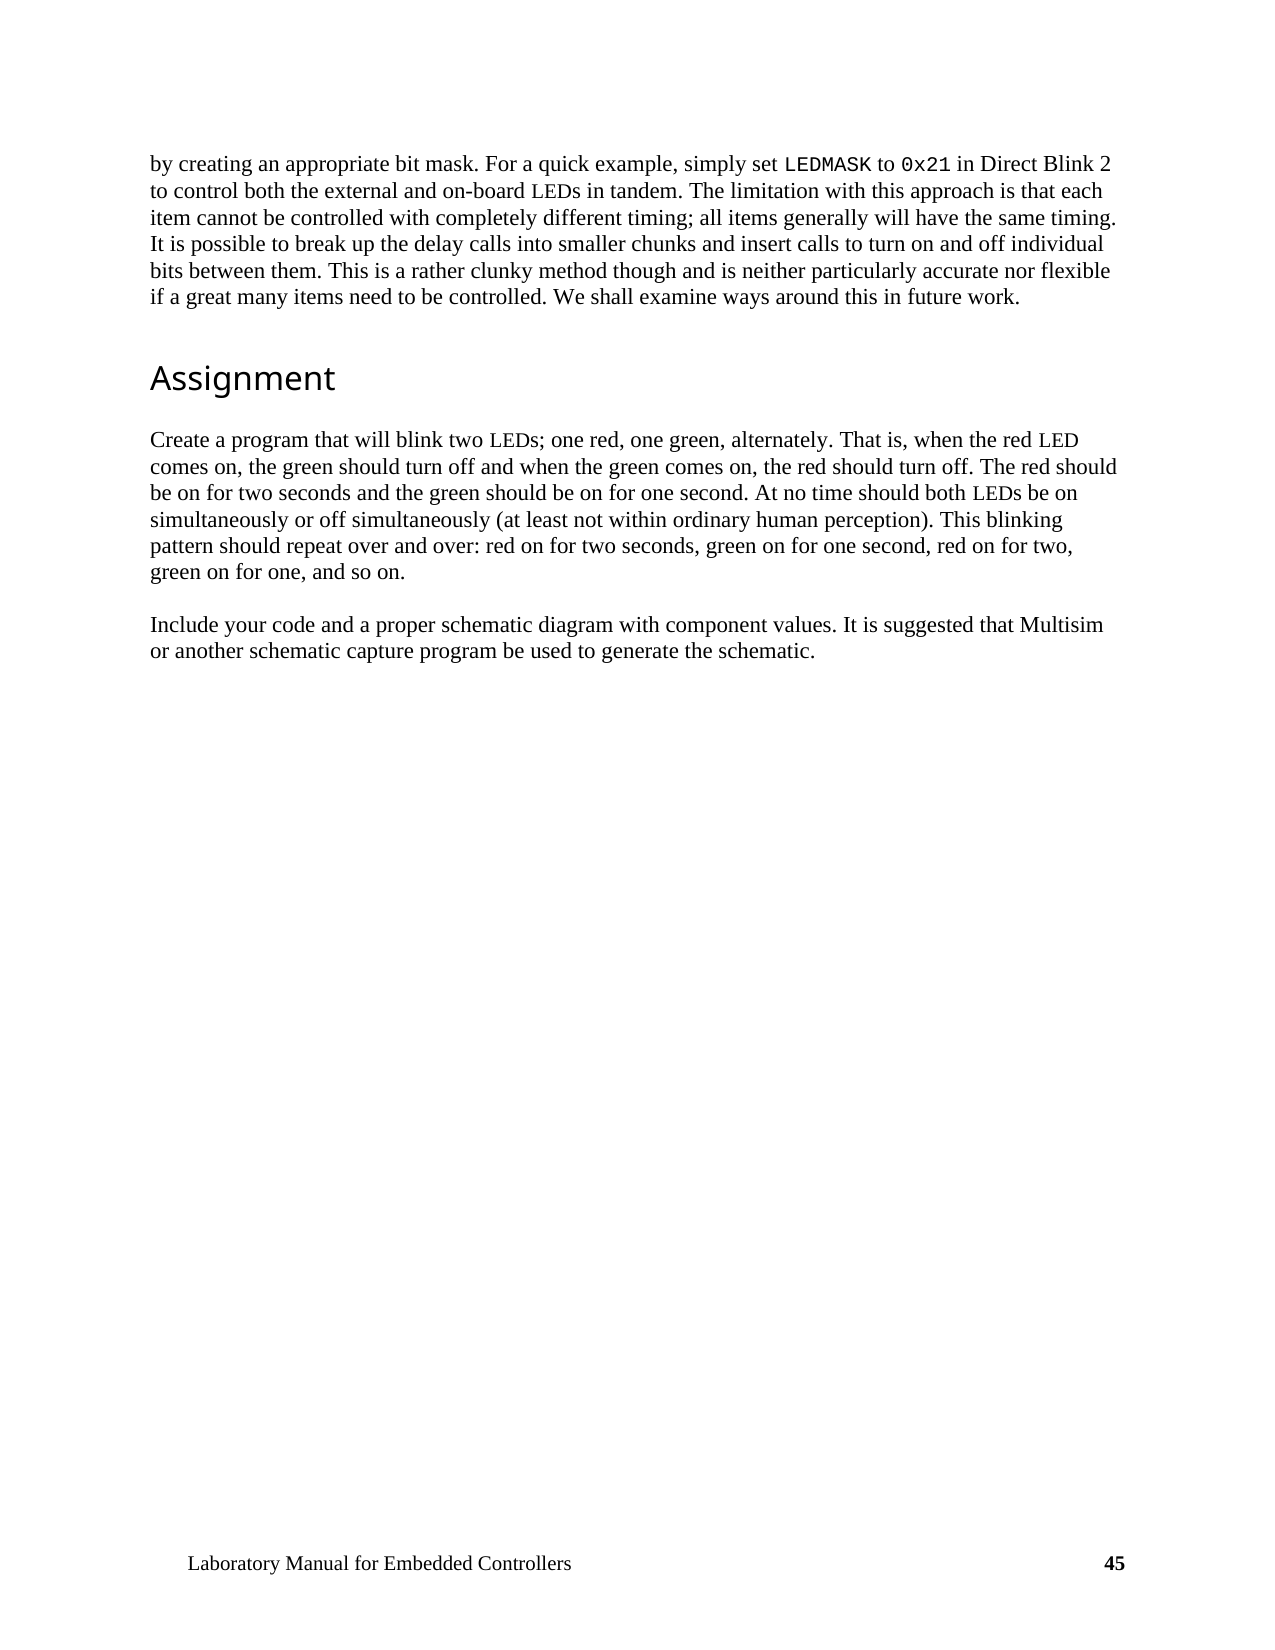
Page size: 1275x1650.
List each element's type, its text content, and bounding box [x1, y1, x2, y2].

text Include your code and a proper schematic diagram with component values. It is suggested that Multisim or another schematic capture program be used to generate the schematic. [150, 611, 1125, 664]
text Assignment [150, 355, 1125, 400]
text Create a program that will blink two LEDs; one red, one green, alternately. That is, when the red LED comes on, the green should turn off and when the green comes on, the red should turn off. The red should be on for two seconds and the green should be on for one second. At no time should both LEDs be on simultaneously or off simultaneously (at least not within ordinary human perception). This blinking pattern should repeat over and over: red on for two seconds, green on for one second, red on for two, green on for one, and so on. [150, 427, 1125, 585]
text by creating an appropriate bit mask. For a quick example, simply set LEDMASK to 0x21 in Direct Blink 2 to control both the external and on-board LEDs in tandem. The limitation with this approach is that each item cannot be controlled with completely different timing; all items generally will have the same timing. It is possible to break up the delay calls into smaller chunks and insert calls to turn on and off individual bits between them. This is a rather clunky method though and is neither particularly accurate nor flexible if a great many items need to be controlled. We shall examine ways around this in future work. [150, 150, 1125, 309]
